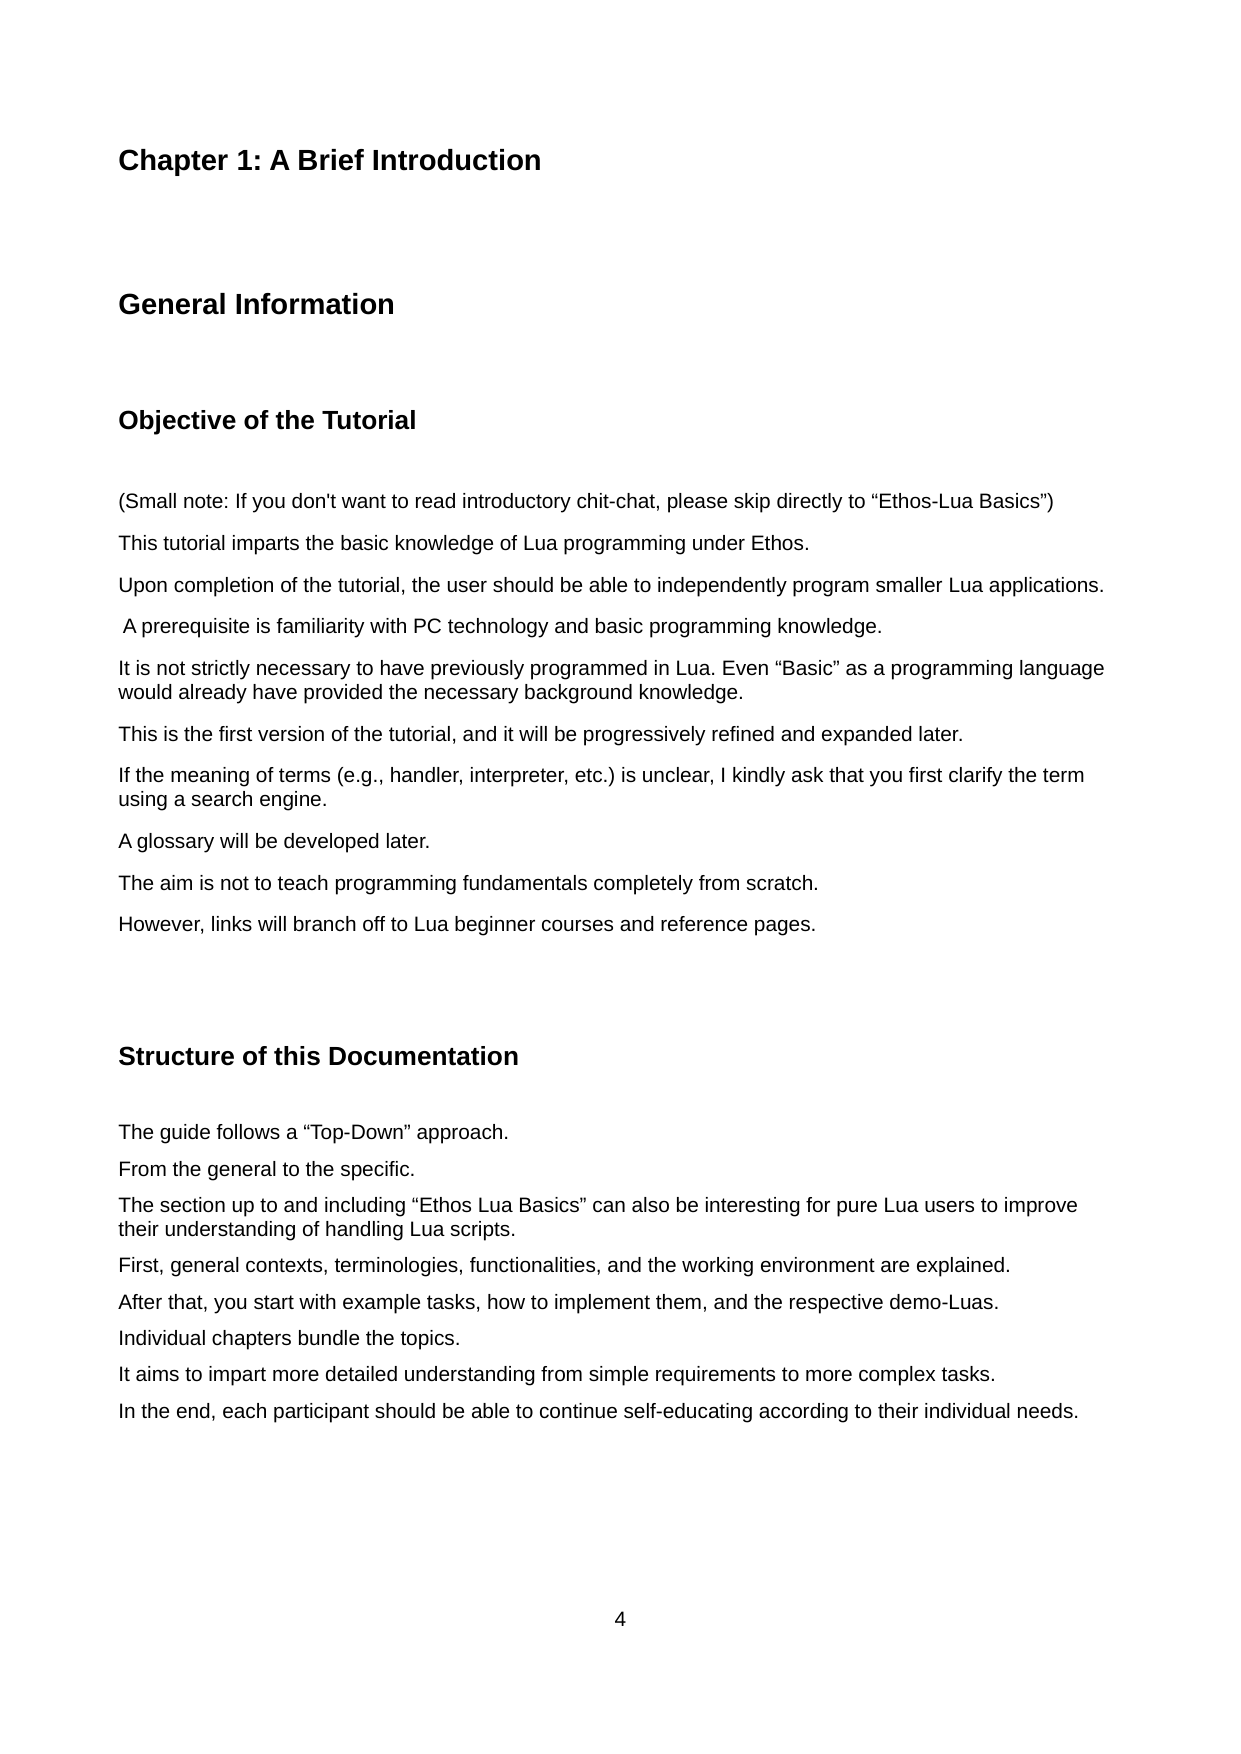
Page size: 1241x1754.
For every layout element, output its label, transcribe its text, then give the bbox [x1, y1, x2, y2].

text After that, you start with example tasks, how to implement them, and the respective demo-Luas. [118, 1289, 1122, 1313]
text It is not strictly necessary to have previously programmed in Lua. Even “Basic” as a programming language would already have provided the necessary background knowledge. [118, 656, 1122, 704]
text (Small note: If you don't want to read introductory chit-chat, please skip directly to “Ethos-Lua Basics”) [118, 489, 1122, 513]
subtitle Objective of the Tutorial [118, 405, 1122, 435]
text The aim is not to teach programming fundamentals completely from scratch. [118, 870, 1122, 894]
text A prerequisite is familiarity with PC technology and basic programming knowledge. [118, 614, 1122, 638]
text A glossary will be developed later. [118, 829, 1122, 853]
text It aims to impart more detailed understanding from simple requirements to more complex tasks. [118, 1362, 1122, 1386]
text Upon completion of the tutorial, the user should be able to independently program smaller Lua applications. [118, 572, 1122, 596]
text This tutorial imparts the basic knowledge of Lua programming under Ethos. [118, 531, 1122, 555]
text From the general to the specific. [118, 1156, 1122, 1180]
text The guide follows a “Top-Down” approach. [118, 1120, 1122, 1144]
subtitle General Information [118, 287, 1122, 320]
text The section up to and including “Ethos Lua Basics” can also be interesting for pure Lua users to improve their understanding of handling Lua scripts. [118, 1193, 1122, 1241]
subtitle Structure of this Documentation [118, 1041, 1122, 1071]
text First, general contexts, terminologies, functionalities, and the working environment are explained. [118, 1253, 1122, 1277]
text This is the first version of the tutorial, and it will be progressively refined and expanded later. [118, 721, 1122, 745]
text However, links will branch off to Lua beginner courses and reference pages. [118, 912, 1122, 936]
text In the end, each participant should be able to continue self-educating according to their individual needs. [118, 1398, 1122, 1422]
subtitle Chapter 1: A Brief Introduction [118, 143, 1122, 177]
text Individual chapters bundle the topics. [118, 1326, 1122, 1350]
text If the meaning of terms (e.g., handler, interpreter, etc.) is unclear, I kindly ask that you first clarify the term using a search engine. [118, 763, 1122, 811]
